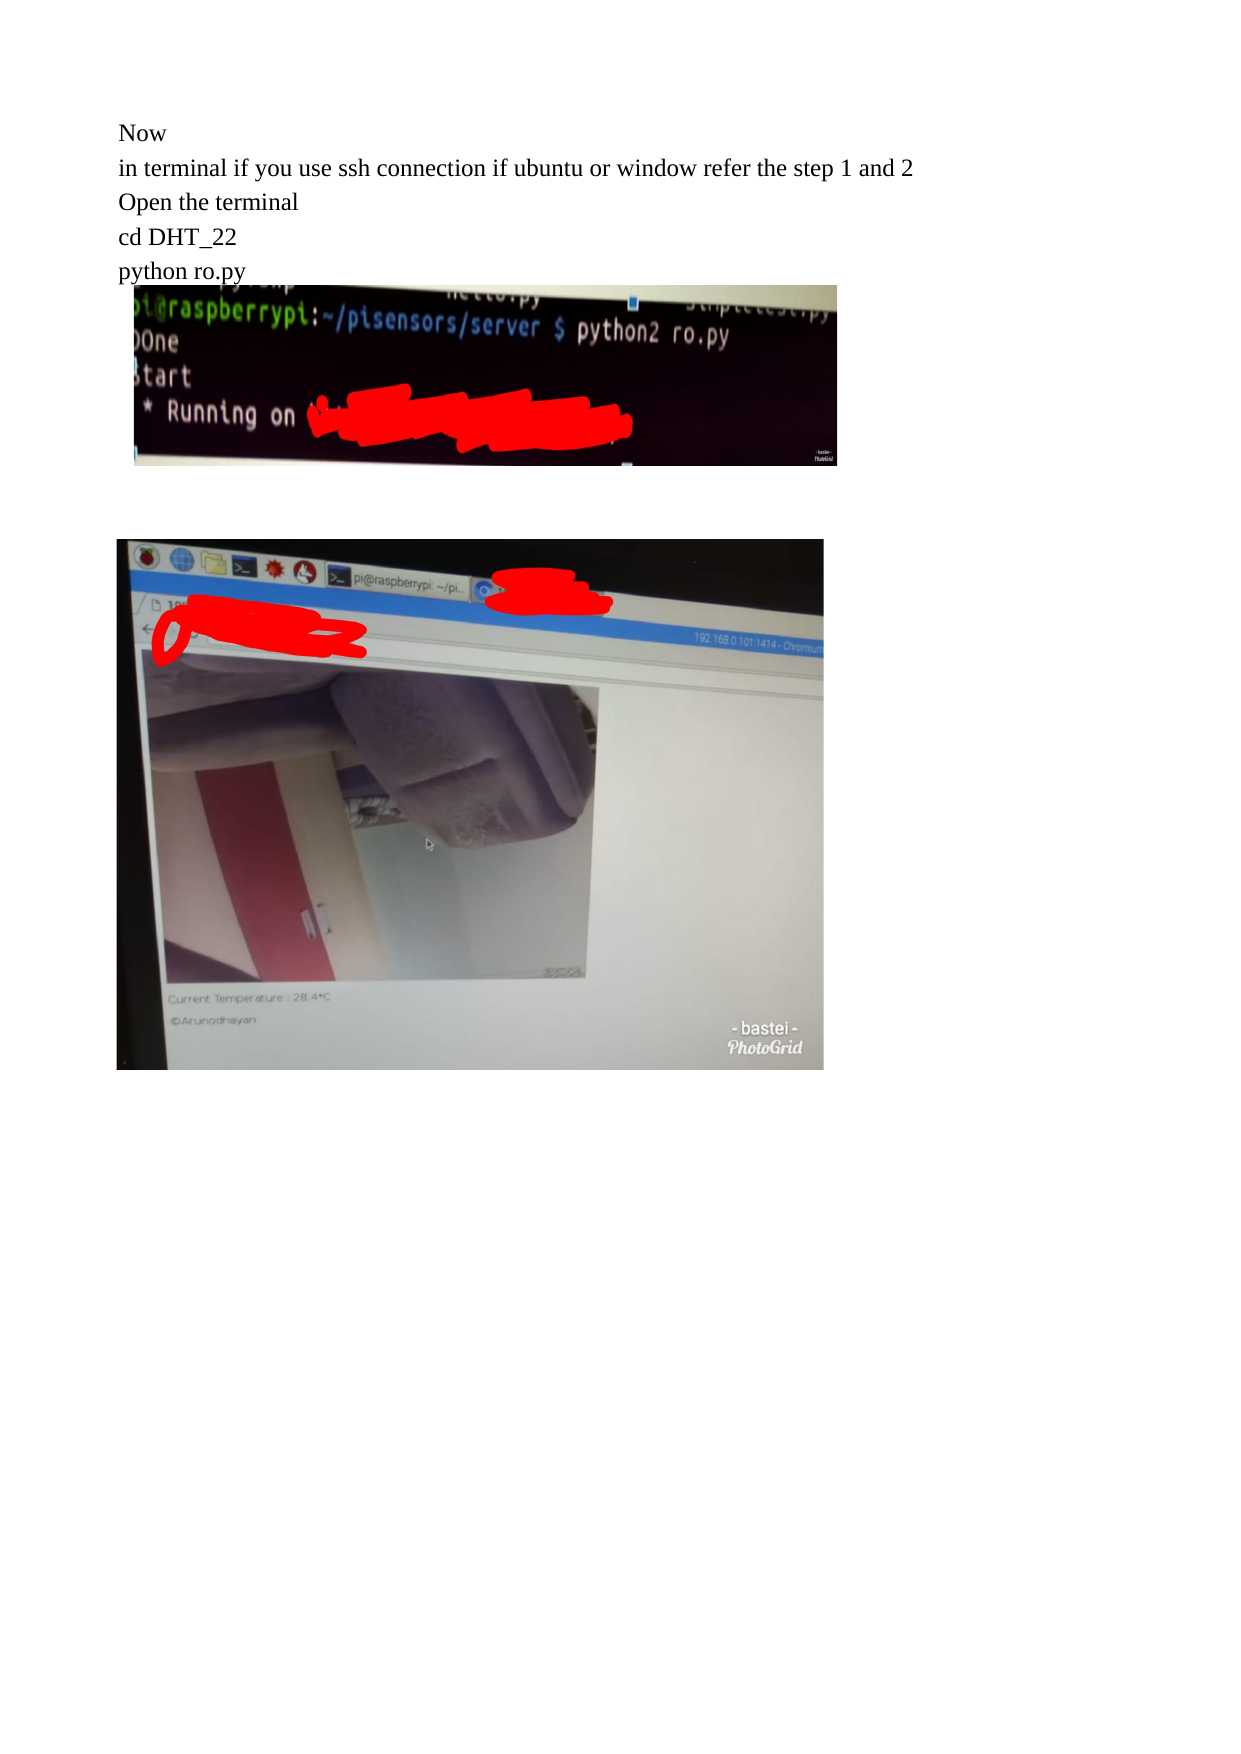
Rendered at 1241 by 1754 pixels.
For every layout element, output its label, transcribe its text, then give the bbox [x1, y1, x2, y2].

text in terminal if you use ssh connection if ubuntu or window refer the step 1 and 2 [118, 153, 1122, 181]
picture [116, 539, 824, 1070]
text Now [118, 118, 1122, 147]
text python ro.py [118, 256, 1122, 285]
text Open the terminal [118, 187, 1122, 216]
text cd DHT_22 [118, 222, 1122, 250]
picture [133, 285, 838, 466]
